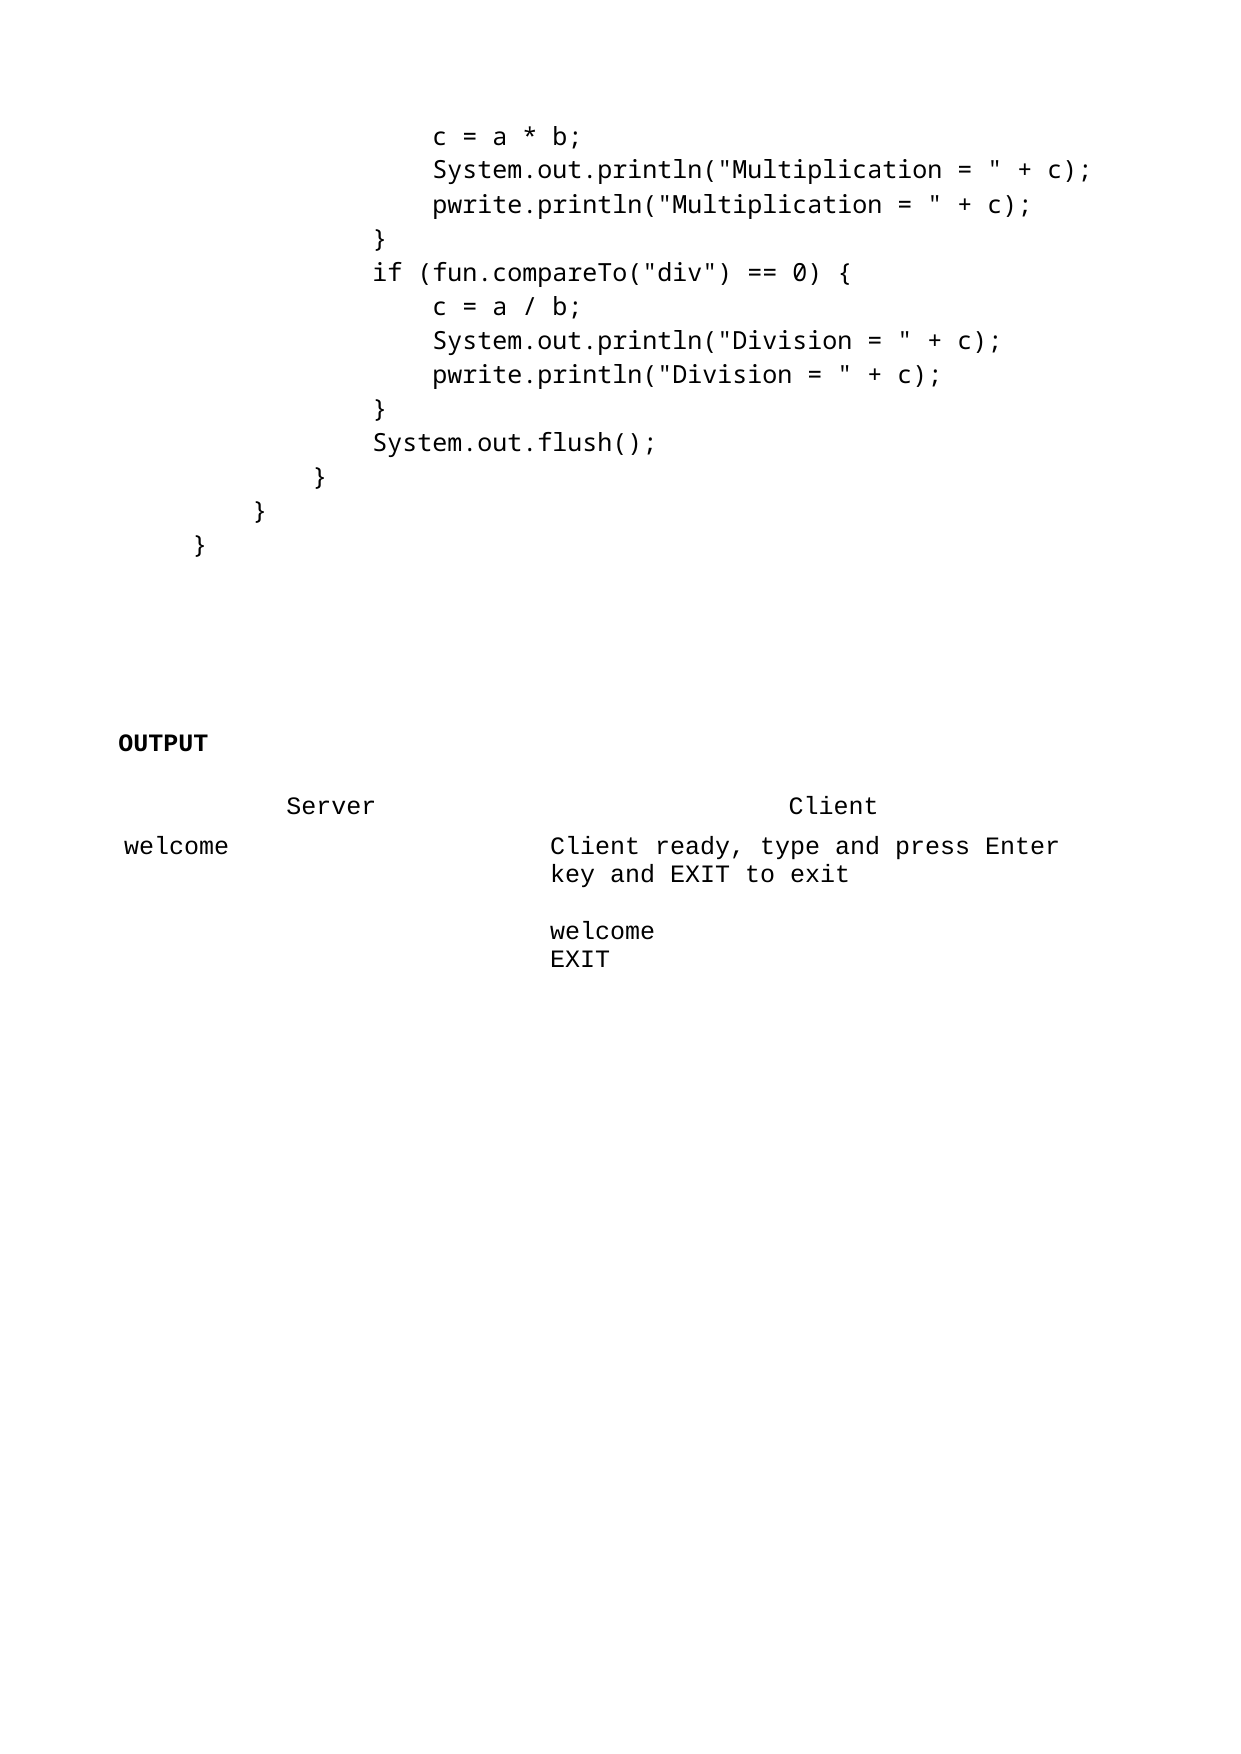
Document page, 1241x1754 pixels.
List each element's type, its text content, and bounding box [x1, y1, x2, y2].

table_header Client [544, 789, 1122, 827]
text System.out.println("Division = " + c); [192, 322, 1122, 357]
text } [192, 493, 1122, 527]
text System.out.println("Multiplication = " + c); [192, 152, 1122, 186]
text } [192, 527, 1122, 561]
text } [192, 391, 1122, 425]
text } [192, 459, 1122, 493]
table_cell welcome [119, 829, 544, 1009]
text } [192, 220, 1122, 254]
text c = a / b; [192, 288, 1122, 322]
text c = a * b; [192, 118, 1122, 152]
text OUTPUT [118, 731, 1122, 759]
table_header Server [119, 789, 544, 827]
text pwrite.println("Multiplication = " + c); [192, 186, 1122, 220]
text System.out.flush(); [192, 425, 1122, 459]
text if (fun.compareTo("div") == 0) { [192, 254, 1122, 288]
table_cell Client ready, type and press Enter key and EXIT to exit welcome EXIT [544, 829, 1122, 1009]
text pwrite.println("Division = " + c); [192, 357, 1122, 391]
